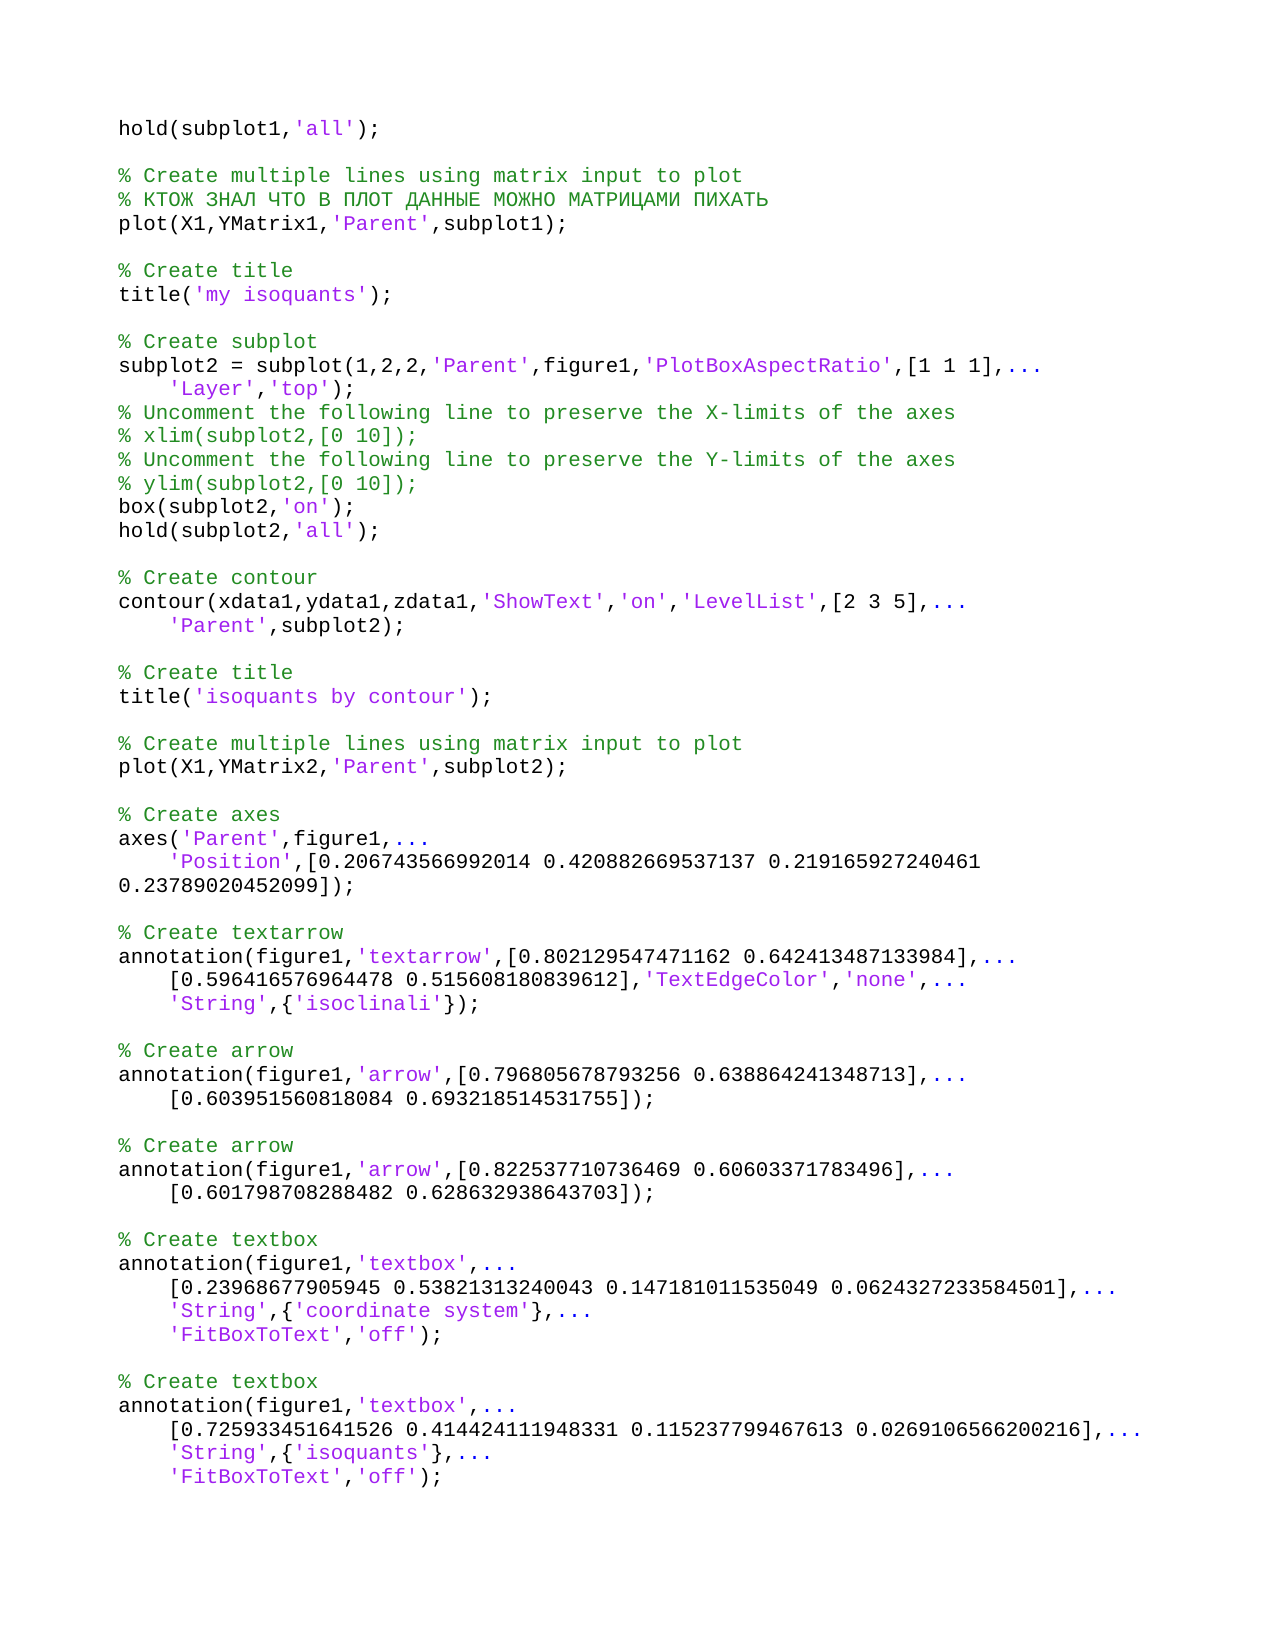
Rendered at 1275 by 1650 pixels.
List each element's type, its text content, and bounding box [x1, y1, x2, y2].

text % КТОЖ ЗНАЛ ЧТО В ПЛОТ ДАННЫЕ МОЖНО МАТРИЦАМИ ПИХАТЬ [118, 189, 1157, 213]
text contour(xdata1,ydata1,zdata1,'ShowText','on','LevelList',[2 3 5],... [118, 591, 1157, 615]
text % Create subplot [118, 331, 1157, 354]
text [0.596416576964478 0.515608180839612],'TextEdgeColor','none',... [118, 969, 1157, 993]
text % Uncomment the following line to preserve the Y-limits of the axes [118, 449, 1157, 473]
text annotation(figure1,'arrow',[0.822537710736469 0.60603371783496],... [118, 1158, 1157, 1182]
text hold(subplot2,'all'); [118, 520, 1157, 544]
text % ylim(subplot2,[0 10]); [118, 473, 1157, 496]
text % Create multiple lines using matrix input to plot [118, 733, 1157, 757]
text subplot2 = subplot(1,2,2,'Parent',figure1,'PlotBoxAspectRatio',[1 1 1],... [118, 354, 1157, 378]
text % Create multiple lines using matrix input to plot [118, 165, 1157, 189]
text 'String',{'isoclinali'}); [118, 993, 1157, 1017]
text [0.23968677905945 0.53821313240043 0.147181011535049 0.0624327233584501],... [118, 1277, 1157, 1300]
text [0.603951560818084 0.693218514531755]); [118, 1088, 1157, 1111]
text % Create title [118, 662, 1157, 686]
text 'String',{'isoquants'},... [118, 1442, 1157, 1466]
text annotation(figure1,'arrow',[0.796805678793256 0.638864241348713],... [118, 1064, 1157, 1088]
text % Uncomment the following line to preserve the X-limits of the axes [118, 402, 1157, 426]
text axes('Parent',figure1,... [118, 827, 1157, 851]
text 'String',{'coordinate system'},... [118, 1300, 1157, 1324]
text % Create axes [118, 804, 1157, 827]
text annotation(figure1,'textarrow',[0.802129547471162 0.642413487133984],... [118, 946, 1157, 969]
text annotation(figure1,'textbox',... [118, 1395, 1157, 1419]
text 'Layer','top'); [118, 378, 1157, 402]
text % Create title [118, 260, 1157, 284]
text [0.601798708288482 0.628632938643703]); [118, 1182, 1157, 1206]
text plot(X1,YMatrix1,'Parent',subplot1); [118, 213, 1157, 236]
text % xlim(subplot2,[0 10]); [118, 426, 1157, 449]
text 'Position',[0.206743566992014 0.420882669537137 0.219165927240461 0.23789020452099]); [118, 851, 1157, 898]
text % Create arrow [118, 1135, 1157, 1158]
text title('isoquants by contour'); [118, 686, 1157, 709]
text % Create textarrow [118, 922, 1157, 946]
text annotation(figure1,'textbox',... [118, 1253, 1157, 1277]
text 'FitBoxToText','off'); [118, 1466, 1157, 1489]
text % Create arrow [118, 1040, 1157, 1064]
text box(subplot2,'on'); [118, 496, 1157, 520]
text % Create contour [118, 567, 1157, 591]
text plot(X1,YMatrix2,'Parent',subplot2); [118, 757, 1157, 780]
text 'FitBoxToText','off'); [118, 1324, 1157, 1348]
text 'Parent',subplot2); [118, 615, 1157, 638]
text hold(subplot1,'all'); [118, 118, 1157, 142]
text [0.725933451641526 0.414424111948331 0.115237799467613 0.0269106566200216],... [118, 1419, 1157, 1442]
text title('my isoquants'); [118, 284, 1157, 307]
text % Create textbox [118, 1371, 1157, 1395]
text % Create textbox [118, 1229, 1157, 1253]
